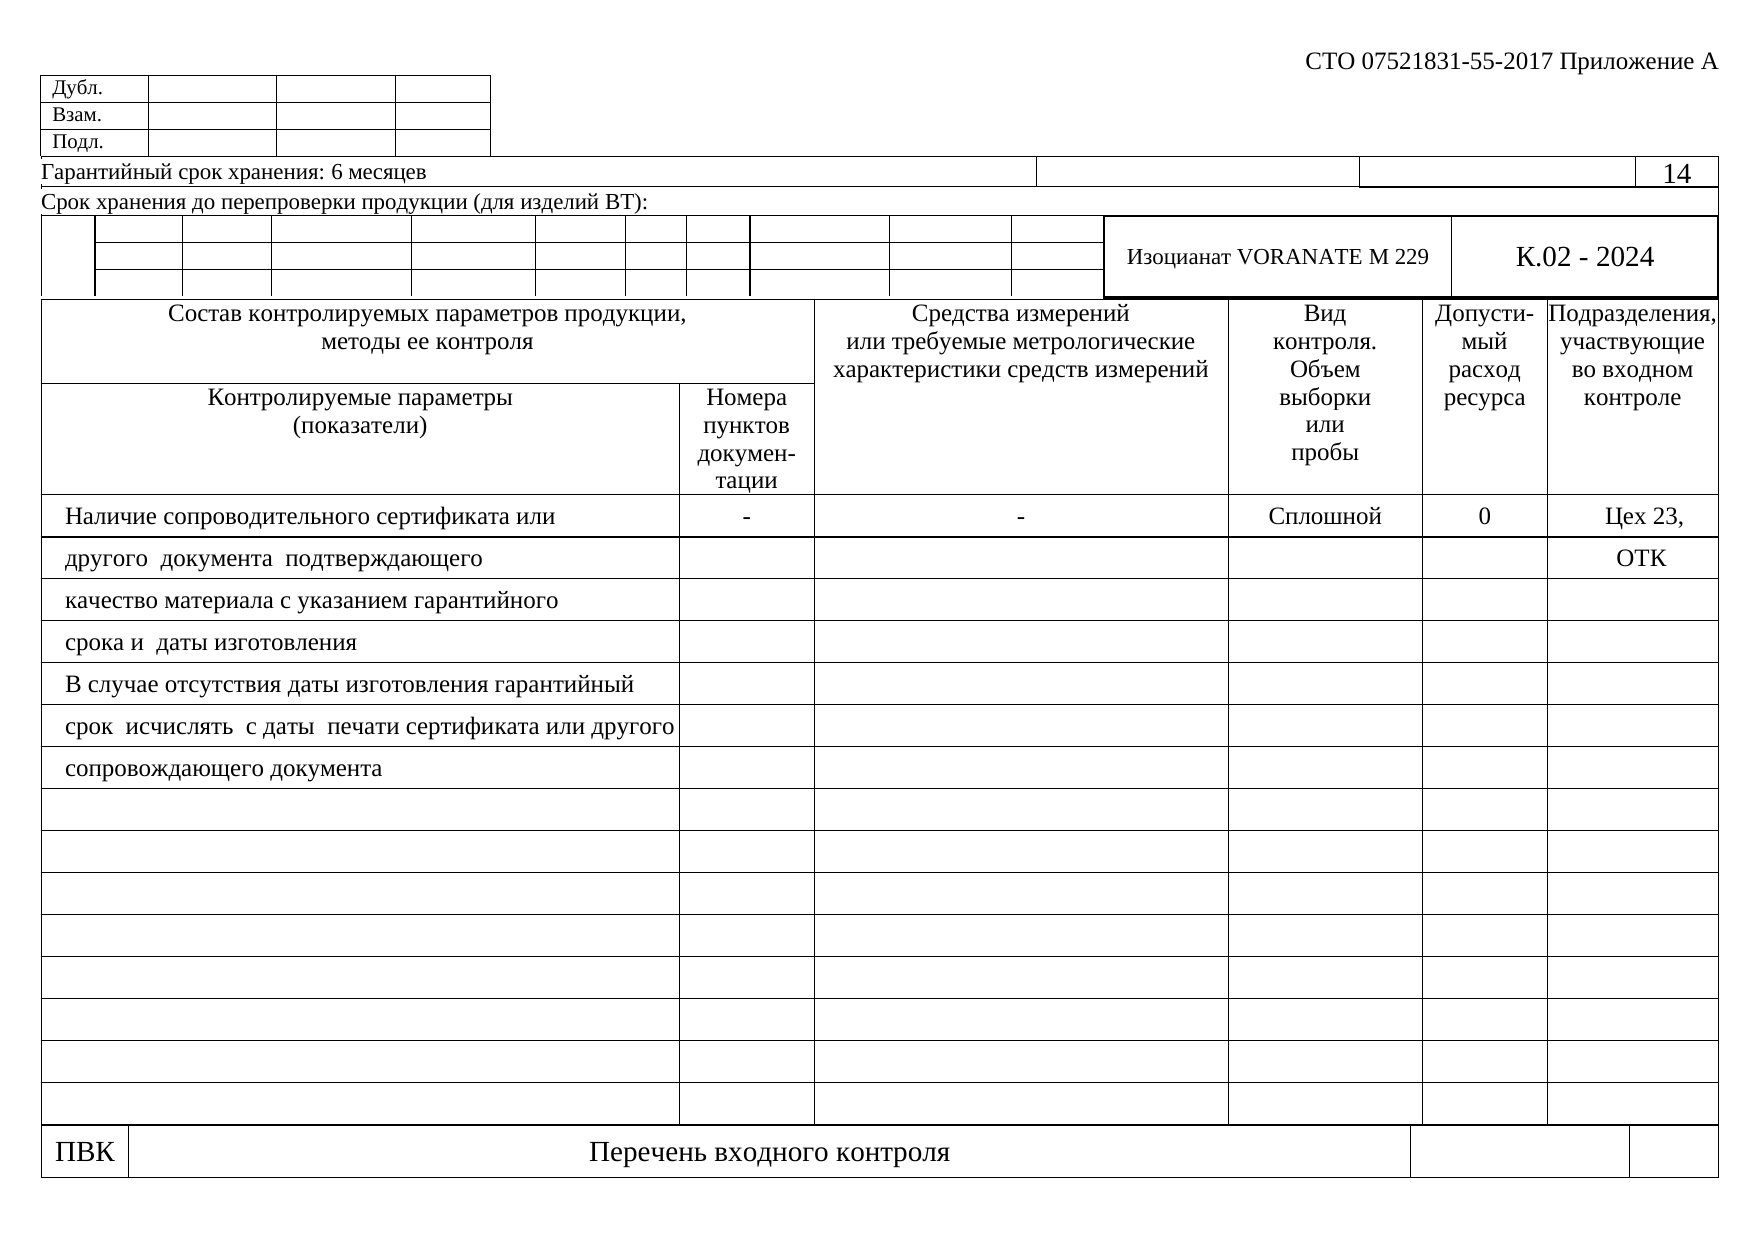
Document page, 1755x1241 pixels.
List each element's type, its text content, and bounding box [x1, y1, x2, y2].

table_cell [751, 216, 889, 242]
table_cell [277, 103, 395, 129]
table_cell [1548, 747, 1718, 788]
table_cell [1423, 789, 1547, 830]
table_cell [680, 705, 814, 746]
table_cell [272, 243, 411, 269]
table_cell [890, 270, 1011, 296]
table_cell [42, 1083, 679, 1124]
table_cell [42, 915, 679, 956]
table_cell [1423, 1083, 1547, 1124]
table_cell [1423, 663, 1547, 704]
table_header [739, 75, 1254, 102]
table_cell - [815, 495, 1228, 536]
table_cell [96, 216, 182, 242]
table_header [396, 76, 490, 102]
table_header Допусти-мый расход ресурса [1423, 438, 1547, 494]
table_cell [96, 270, 182, 296]
table_cell [680, 579, 814, 620]
table_cell Подл. [41, 130, 148, 156]
table_cell [149, 130, 276, 156]
table_cell [815, 915, 1228, 956]
table_cell [1548, 621, 1718, 662]
table_cell [680, 873, 814, 914]
table_cell [412, 270, 535, 296]
table_cell [1229, 747, 1422, 788]
table_cell [626, 216, 686, 242]
table_cell [536, 216, 625, 242]
table_cell [680, 538, 814, 578]
table_cell [1229, 957, 1422, 998]
table_cell [815, 999, 1228, 1040]
text СТО 07521831-55-2017 Приложение А [29, 47, 1305, 75]
table_cell К.02 - 2024 [1452, 217, 1717, 296]
table_cell ОТК [1548, 538, 1718, 578]
table_header [1037, 157, 1359, 186]
table_cell [1548, 789, 1718, 830]
table_cell [1548, 705, 1718, 746]
table_cell Сплошной [1229, 495, 1422, 536]
table_cell [1423, 747, 1547, 788]
table_cell [815, 705, 1228, 746]
table_cell [1548, 831, 1718, 872]
table_header [1360, 157, 1635, 186]
table_cell [680, 663, 814, 704]
table_cell [1229, 831, 1422, 872]
table_cell [680, 999, 814, 1040]
table_cell [1423, 538, 1547, 578]
table_cell [1229, 1041, 1422, 1082]
table_cell [183, 270, 271, 296]
table_cell Номера пунктов докумен- тации [778, 384, 814, 494]
table_cell [42, 789, 679, 830]
table_cell [751, 243, 889, 269]
table_cell [687, 243, 749, 269]
table_cell [890, 216, 1011, 242]
table_cell [1423, 957, 1547, 998]
table_cell [815, 663, 1228, 704]
table_cell [687, 270, 749, 296]
table_cell [680, 1041, 814, 1082]
table_cell [396, 103, 490, 129]
table_cell [1229, 621, 1422, 662]
table_cell срок исчислять с даты печати сертификата или другого [42, 705, 679, 746]
table_cell [1423, 621, 1547, 662]
table_cell [42, 216, 94, 296]
table_cell [815, 789, 1228, 830]
table_cell Номера пунктов докумен- тации [680, 384, 715, 494]
table_cell [680, 789, 814, 830]
table_cell [680, 957, 814, 998]
table_cell [815, 747, 1228, 788]
table_cell [1423, 999, 1547, 1040]
table_header Состав контролируемых параметров продукции, методы ее контроля [42, 300, 814, 382]
table_cell Срок хранения до перепроверки продукции (для изделий ВТ): [42, 187, 1718, 215]
table_cell [1548, 915, 1718, 956]
table_header Подразделения, участвующие во входном контроле [1548, 300, 1718, 494]
table_cell [1411, 1126, 1629, 1177]
table_cell Изоцианат VORANATE М 229 [1105, 217, 1451, 296]
table_cell [1229, 663, 1422, 704]
table_cell - [680, 495, 814, 536]
table_cell [815, 873, 1228, 914]
table_cell [42, 957, 679, 998]
table_cell [96, 243, 182, 269]
table_header 14 [1636, 157, 1718, 186]
table_cell [42, 1041, 679, 1082]
table_cell [1423, 873, 1547, 914]
table_cell другого документа подтверждающего [42, 538, 679, 578]
table_header [277, 76, 395, 102]
table_cell [815, 538, 1228, 578]
table_cell [183, 243, 271, 269]
table_cell [1423, 831, 1547, 872]
table_cell [42, 831, 679, 872]
table_header Гарантийный срок хранения: 6 месяцев [42, 157, 1036, 186]
table_cell [412, 243, 535, 269]
table_cell [680, 1083, 814, 1124]
table_cell [1229, 873, 1422, 914]
table_cell [680, 831, 814, 872]
table_cell [1012, 270, 1103, 296]
table_header [149, 76, 276, 102]
table_cell [536, 270, 625, 296]
table_cell [751, 270, 889, 296]
table_cell [687, 216, 749, 242]
table_cell [536, 243, 625, 269]
table_cell [815, 621, 1228, 662]
table_cell [1229, 789, 1422, 830]
table_cell срока и даты изготовления [42, 621, 679, 662]
table_cell [1229, 579, 1422, 620]
table_cell [1229, 915, 1422, 956]
table_cell [815, 1041, 1228, 1082]
table_cell [1229, 538, 1422, 578]
table_cell [1548, 579, 1718, 620]
table_cell Контролируемые параметры (показатели) [42, 384, 679, 494]
table_cell [1548, 1041, 1718, 1082]
table_cell [149, 103, 276, 129]
table_cell [1012, 243, 1103, 269]
table_header Вид контроля. Объем выборки или пробы [1229, 300, 1422, 494]
table_cell [1548, 663, 1718, 704]
table_cell [680, 915, 814, 956]
table_cell [491, 102, 786, 129]
table_cell [815, 831, 1228, 872]
table_cell сопровождающего документа [42, 747, 679, 788]
table_cell [626, 243, 686, 269]
table_cell [1548, 999, 1718, 1040]
table_header Дубл. [41, 76, 148, 102]
table_cell [1229, 1083, 1422, 1124]
table_cell [272, 270, 411, 296]
table_cell [42, 873, 679, 914]
table_cell 0 [1423, 495, 1547, 536]
table_cell [1423, 579, 1547, 620]
table_cell Взам. [41, 103, 148, 129]
table_cell [1229, 999, 1422, 1040]
table_header [491, 75, 739, 102]
table_cell [815, 579, 1228, 620]
table_cell [1229, 705, 1422, 746]
table_cell [1423, 915, 1547, 956]
table_cell [1548, 1083, 1718, 1124]
table_cell [396, 130, 490, 156]
table_cell [815, 1083, 1228, 1124]
table_cell качество материала с указанием гарантийного [42, 579, 679, 620]
table_cell [815, 957, 1228, 998]
table_cell [183, 216, 271, 242]
table_cell В случае отсутствия даты изготовления гарантийный [42, 663, 679, 704]
table_cell [680, 747, 814, 788]
table_cell [626, 270, 686, 296]
table_header [1254, 75, 1718, 102]
table_cell ПВК [42, 1126, 128, 1177]
table_cell [1012, 216, 1103, 242]
table_cell [277, 130, 395, 156]
table_cell Цех 23, [1548, 495, 1718, 536]
table_cell [786, 102, 1718, 156]
table_cell [1423, 705, 1547, 746]
table_cell [1548, 957, 1718, 998]
table_cell [1630, 1126, 1718, 1177]
table_cell [42, 999, 679, 1040]
table_cell [1548, 873, 1718, 914]
table_cell [680, 621, 814, 662]
table_cell [491, 129, 786, 156]
table_cell [890, 243, 1011, 269]
table_cell [412, 216, 535, 242]
table_cell Перечень входного контроля [129, 1126, 1410, 1177]
table_cell [272, 216, 411, 242]
table_header Средства измерений или требуемые метрологические характеристики средств измерений [815, 300, 1228, 494]
table_cell Наличие сопроводительного сертификата или [42, 495, 679, 536]
table_cell [1423, 1041, 1547, 1082]
